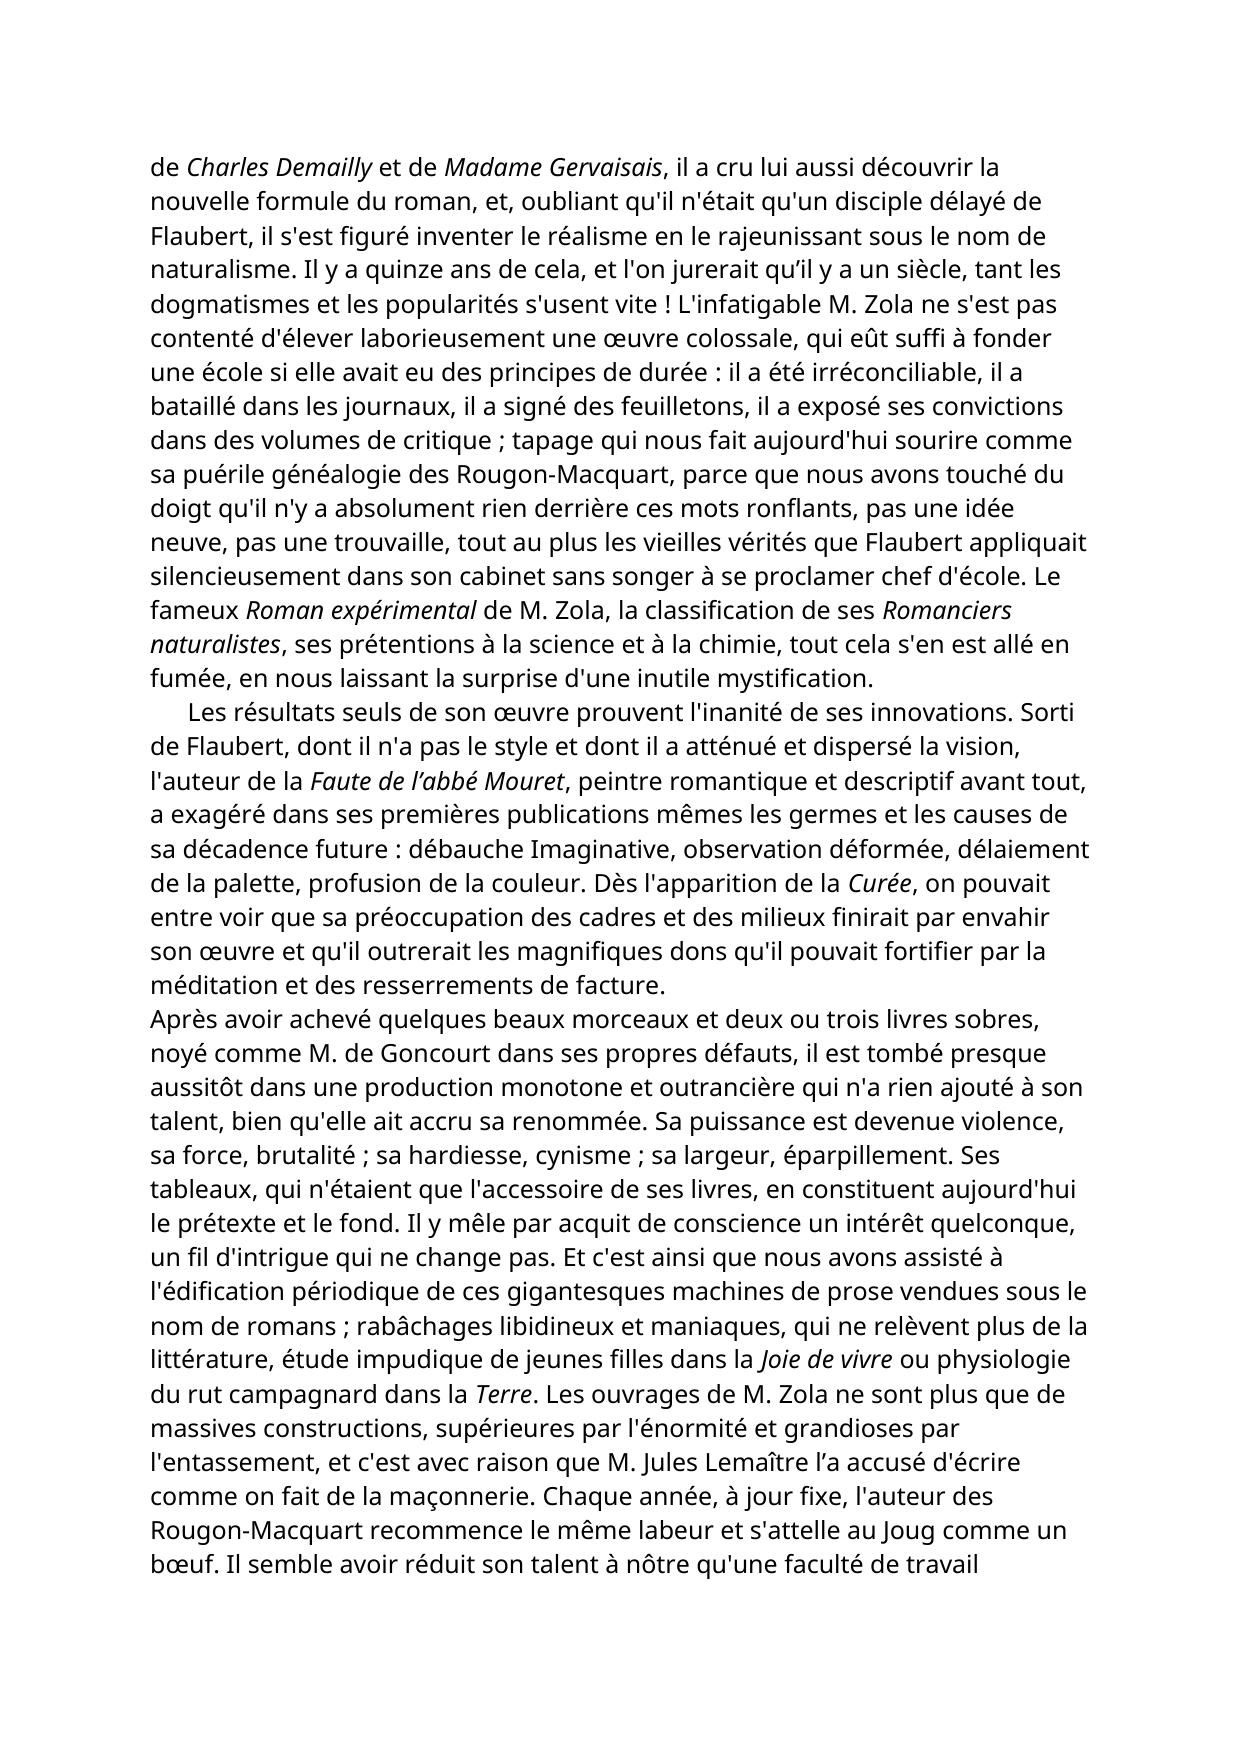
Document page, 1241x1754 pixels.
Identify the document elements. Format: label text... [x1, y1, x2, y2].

text Après avoir achevé quelques beaux morceaux et deux ou trois livres sobres, noyé comme M. de Goncourt dans ses propres défauts, il est tombé presque aussitôt dans une production monotone et outrancière qui n'a rien ajouté à son talent, bien qu'elle ait accru sa renommée. Sa puissance est devenue violence, sa force, brutalité ; sa hardiesse, cynisme ; sa largeur, éparpillement. Ses tableaux, qui n'étaient que l'accessoire de ses livres, en constituent aujourd'hui le prétexte et le fond. Il y mêle par acquit de conscience un intérêt quelconque, un fil d'intrigue qui ne change pas. Et c'est ainsi que nous avons assisté à l'édification périodique de ces gigantesques machines de prose vendues sous le nom de romans ; rabâchages libidineux et maniaques, qui ne relèvent plus de la littérature, étude impudique de jeunes filles dans la Joie de vivre ou physiologie du rut campagnard dans la Terre. Les ouvrages de M. Zola ne sont plus que de massives constructions, supérieures par l'énormité et grandioses par l'entassement, et c'est avec raison que M. Jules Lemaître l’a accusé d'écrire comme on fait de la maçonnerie. Chaque année, à jour fixe, l'auteur des Rougon-Macquart recommence le même labeur et s'attelle au Joug comme un bœuf. Il semble avoir réduit son talent à nôtre qu'une faculté de travail [150, 1002, 1091, 1581]
text Les résultats seuls de son œuvre prouvent l'inanité de ses innovations. Sorti de Flaubert, dont il n'a pas le style et dont il a atténué et dispersé la vision, l'auteur de la Faute de l’abbé Mouret, peintre romantique et descriptif avant tout, a exagéré dans ses premières publications mêmes les germes et les causes de sa décadence future : débauche Imaginative, observation déformée, délaiement de la palette, profusion de la couleur. Dès l'apparition de la Curée, on pouvait entre voir que sa préoccupation des cadres et des milieux finirait par envahir son œuvre et qu'il outrerait les magnifiques dons qu'il pouvait fortifier par la méditation et des resserrements de facture. [150, 695, 1091, 1002]
text de Charles Demailly et de Madame Gervaisais, il a cru lui aussi découvrir la nouvelle formule du roman, et, oubliant qu'il n'était qu'un disciple délayé de Flaubert, il s'est figuré inventer le réalisme en le rajeunissant sous le nom de naturalisme. Il y a quinze ans de cela, et l'on jurerait qu’il y a un siècle, tant les dogmatismes et les popularités s'usent vite ! L'infatigable M. Zola ne s'est pas contenté d'élever laborieusement une œuvre colossale, qui eût suffi à fonder une école si elle avait eu des principes de durée : il a été irréconciliable, il a bataillé dans les journaux, il a signé des feuilletons, il a exposé ses convictions dans des volumes de critique ; tapage qui nous fait aujourd'hui sourire comme sa puérile généalogie des Rougon-Macquart, parce que nous avons touché du doigt qu'il n'y a absolument rien derrière ces mots ronflants, pas une idée neuve, pas une trouvaille, tout au plus les vieilles vérités que Flaubert appliquait silencieusement dans son cabinet sans songer à se proclamer chef d'école. Le fameux Roman expérimental de M. Zola, la classification de ses Romanciers naturalistes, ses prétentions à la science et à la chimie, tout cela s'en est allé en fumée, en nous laissant la surprise d'une inutile mystification. [150, 150, 1091, 695]
